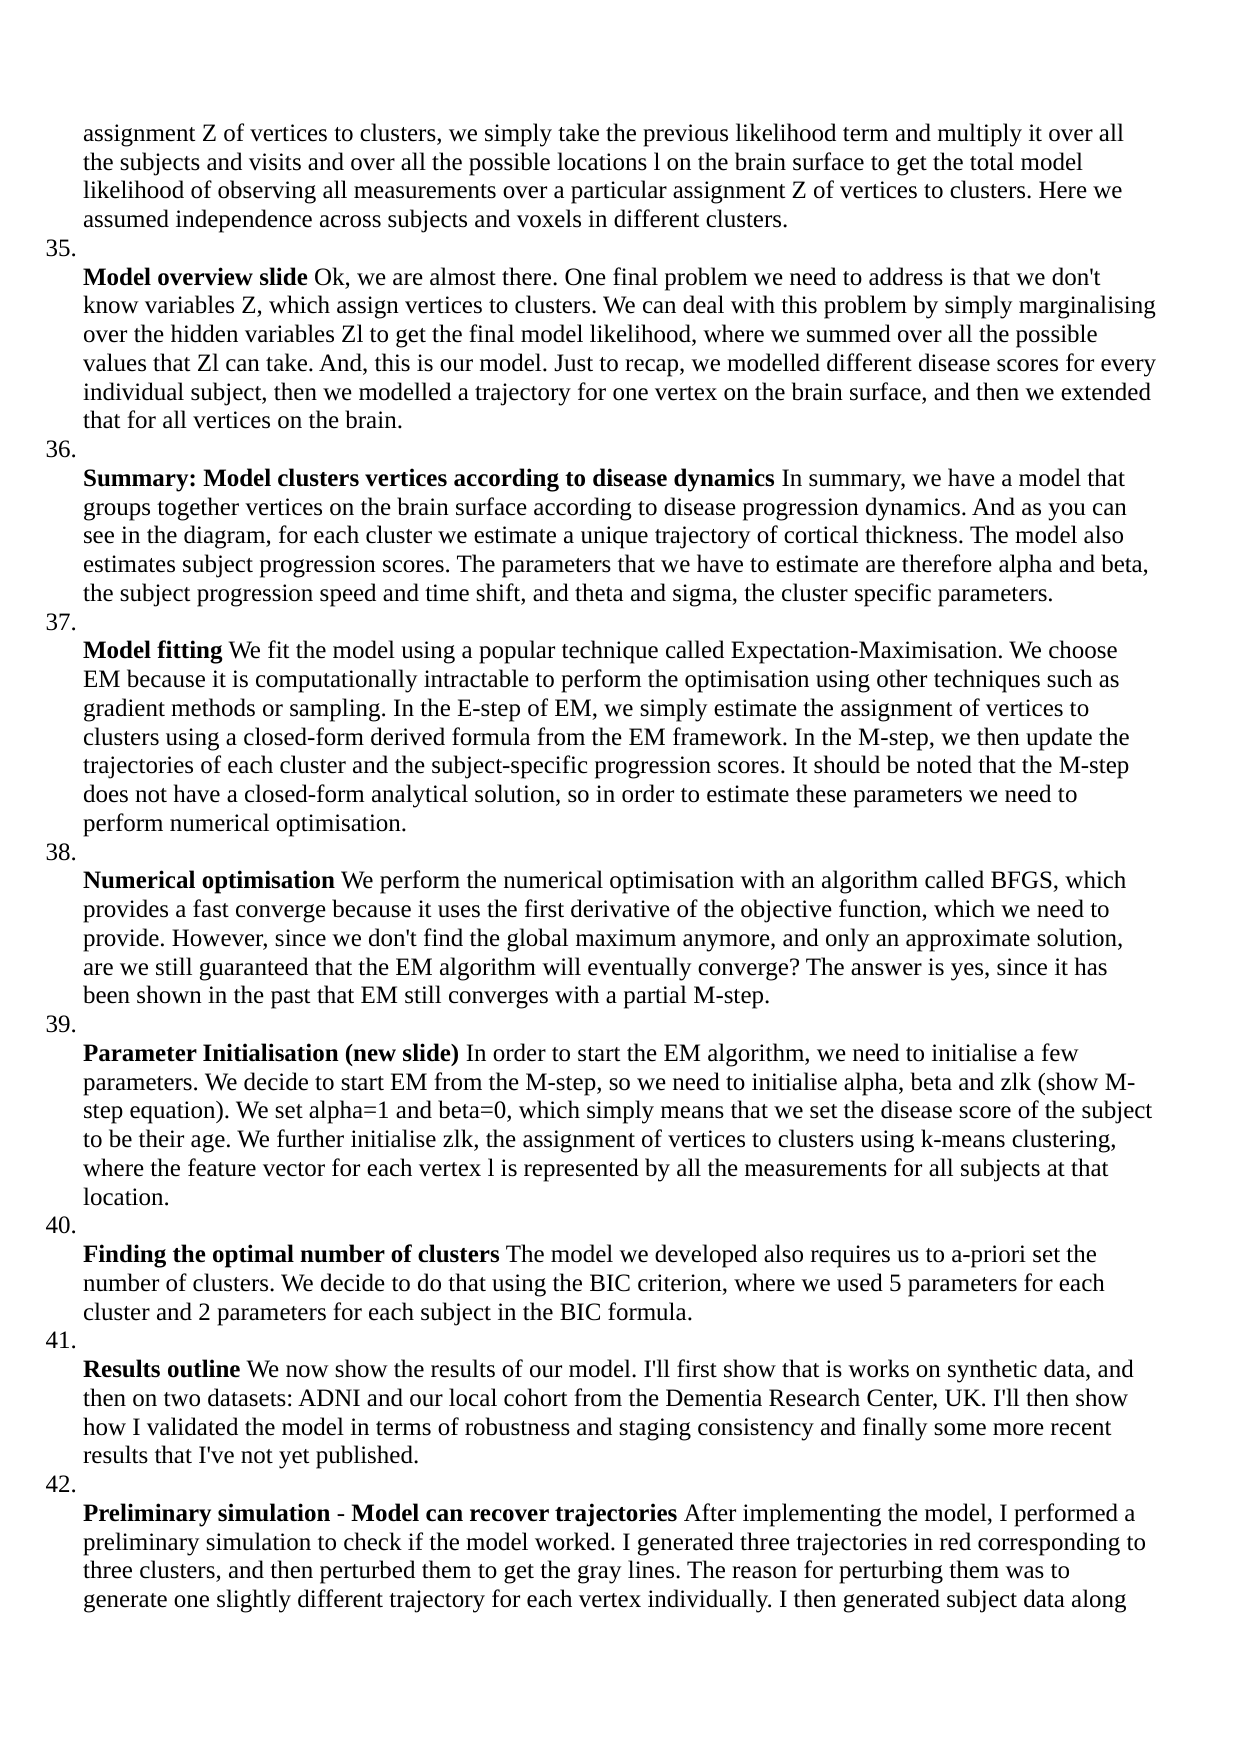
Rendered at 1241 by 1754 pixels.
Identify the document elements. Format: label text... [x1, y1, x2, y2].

list Results outline We now show the results of our model. I'll first show that is works on synthetic data, and then on two datasets: ADNI and our local cohort from the Dementia Research Center, UK. I'll then show how I validated the model in terms of robustness and staging consistency and finally some more recent results that I've not yet published. [45, 1326, 1159, 1469]
list Parameter Initialisation (new slide) In order to start the EM algorithm, we need to initialise a few parameters. We decide to start EM from the M-step, so we need to initialise alpha, beta and zlk (show M-step equation). We set alpha=1 and beta=0, which simply means that we set the disease score of the subject to be their age. We further initialise zlk, the assignment of vertices to clusters using k-means clustering, where the feature vector for each vertex l is represented by all the measurements for all subjects at that location. [45, 1009, 1159, 1211]
list Model fitting We fit the model using a popular technique called Expectation-Maximisation. We choose EM because it is computationally intractable to perform the optimisation using other techniques such as gradient methods or sampling. In the E-step of EM, we simply estimate the assignment of vertices to clusters using a closed-form derived formula from the EM framework. In the M-step, we then update the trajectories of each cluster and the subject-specific progression scores. It should be noted that the M-step does not have a closed-form analytical solution, so in order to estimate these parameters we need to perform numerical optimisation. [45, 607, 1159, 837]
list assignment Z of vertices to clusters, we simply take the previous likelihood term and multiply it over all the subjects and visits and over all the possible locations l on the brain surface to get the total model likelihood of observing all measurements over a particular assignment Z of vertices to clusters. Here we assumed independence across subjects and voxels in different clusters. [45, 118, 1159, 233]
list Preliminary simulation - Model can recover trajectories After implementing the model, I performed a preliminary simulation to check if the model worked. I generated three trajectories in red corresponding to three clusters, and then perturbed them to get the gray lines. The reason for perturbing them was to generate one slightly different trajectory for each vertex individually. I then generated subject data along [45, 1469, 1159, 1613]
list Model overview slide Ok, we are almost there. One final problem we need to address is that we don't know variables Z, which assign vertices to clusters. We can deal with this problem by simply marginalising over the hidden variables Zl to get the final model likelihood, where we summed over all the possible values that Zl can take. And, this is our model. Just to recap, we modelled different disease scores for every individual subject, then we modelled a trajectory for one vertex on the brain surface, and then we extended that for all vertices on the brain. [45, 233, 1159, 434]
list Numerical optimisation We perform the numerical optimisation with an algorithm called BFGS, which provides a fast converge because it uses the first derivative of the objective function, which we need to provide. However, since we don't find the global maximum anymore, and only an approximate solution, are we still guaranteed that the EM algorithm will eventually converge? The answer is yes, since it has been shown in the past that EM still converges with a partial M-step. [45, 837, 1159, 1009]
list Finding the optimal number of clusters The model we developed also requires us to a-priori set the number of clusters. We decide to do that using the BIC criterion, where we used 5 parameters for each cluster and 2 parameters for each subject in the BIC formula. [45, 1211, 1159, 1326]
list Summary: Model clusters vertices according to disease dynamics In summary, we have a model that groups together vertices on the brain surface according to disease progression dynamics. And as you can see in the diagram, for each cluster we estimate a unique trajectory of cortical thickness. The model also estimates subject progression scores. The parameters that we have to estimate are therefore alpha and beta, the subject progression speed and time shift, and theta and sigma, the cluster specific parameters. [45, 434, 1159, 607]
